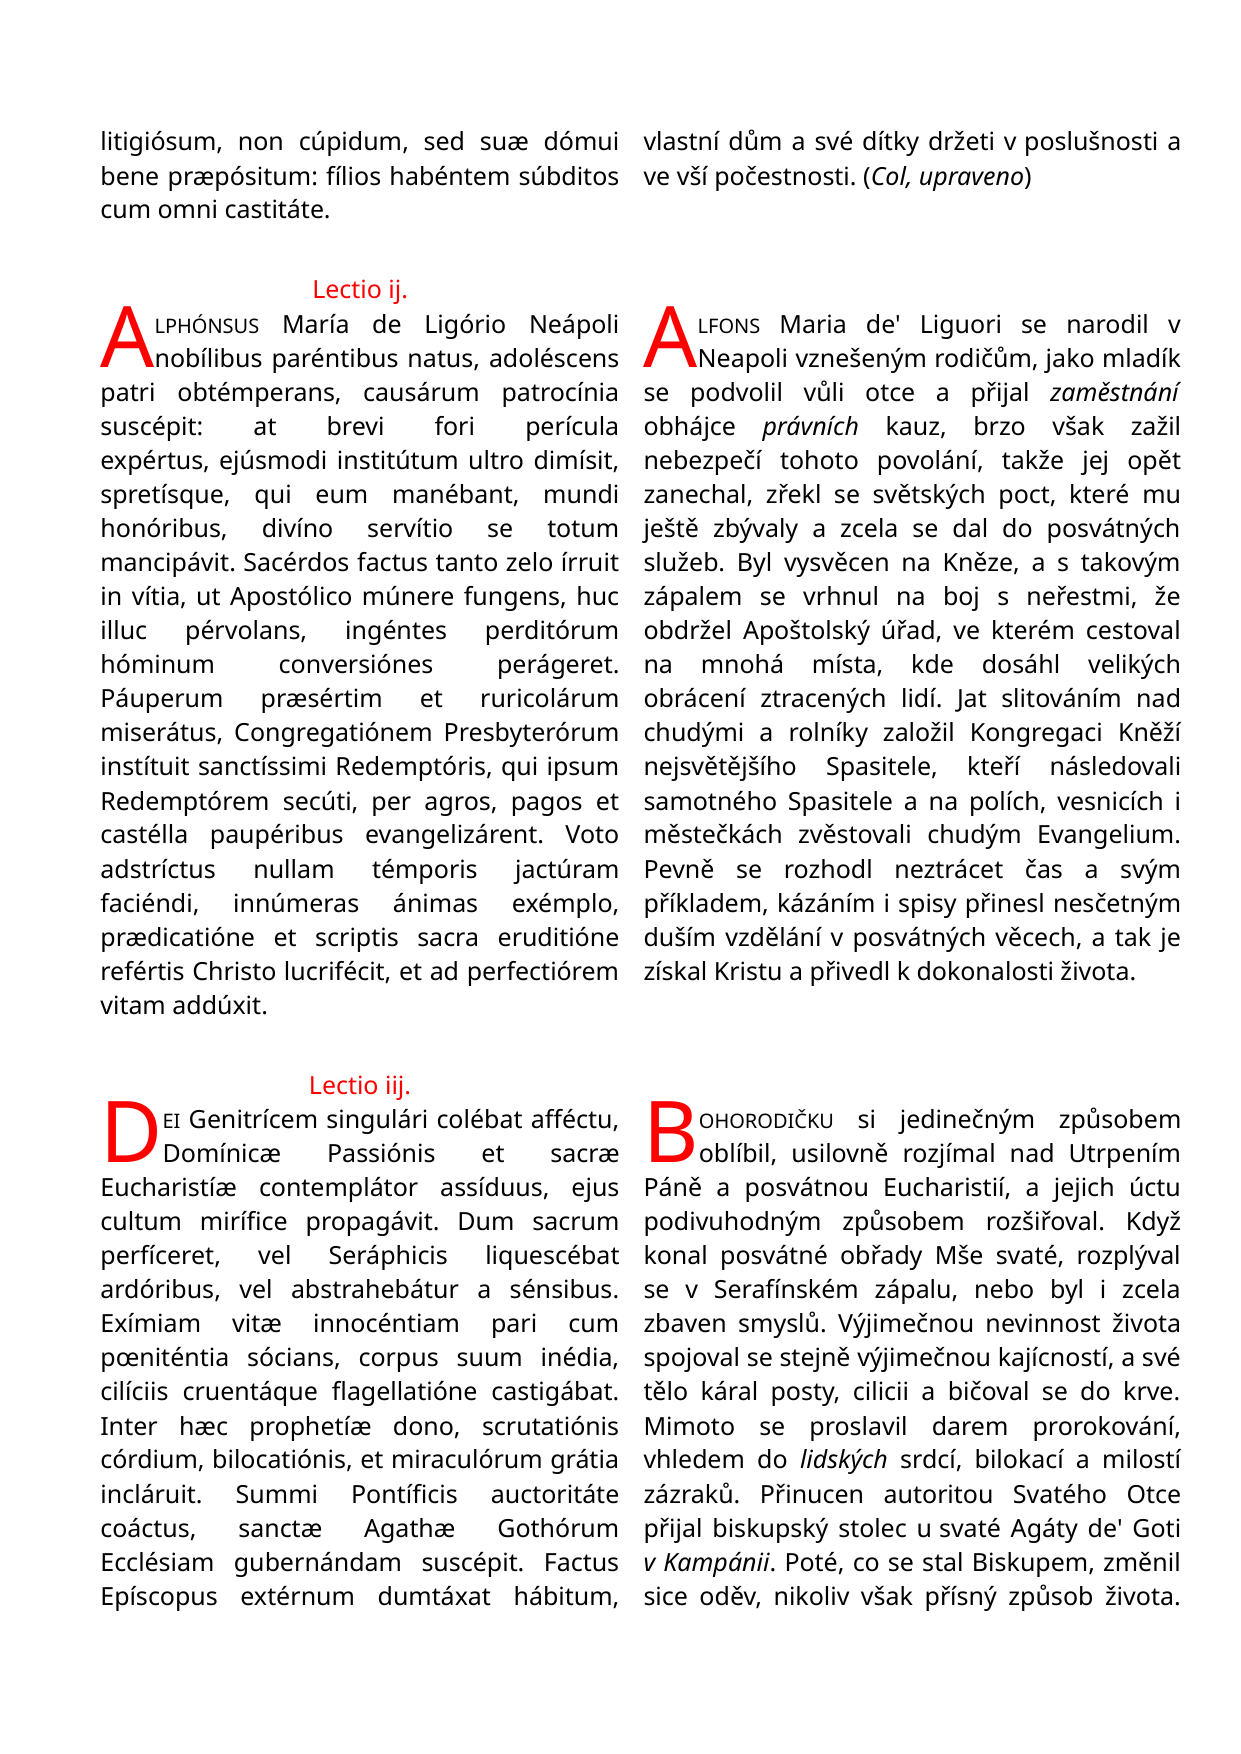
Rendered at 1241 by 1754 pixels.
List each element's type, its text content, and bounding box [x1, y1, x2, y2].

table_cell Alfons Maria de' Liguori se narodil v Neapoli vznešeným rodičům, jako mladík se podvolil vůli otce a přijal zaměstnání obhájce právních kauz, brzo však zažil nebezpečí tohoto povolání, takže jej opět zanechal, zřekl se světských poct, které mu ještě zbývaly a zcela se dal do posvátných služeb. Byl vysvěcen na Kněze, a s takovým zápalem se vrhnul na boj s neřestmi, že obdržel Apoštolský úřad, ve kterém cestoval na mnohá místa, kde dosáhl velikých obrácení ztracených lidí. Jat slitováním nad chudými a rolníky založil Kongregaci Kněží nejsvětějšího Spasitele, kteří následovali samotného Spasitele a na polích, vesnicích i městečkách zvěstovali chudým Evangelium. Pevně se rozhodl neztrácet čas a svým příkladem, kázáním i spisy přinesl nesčetným duším vzdělání v posvátných věcech, a tak je získal Kristu a přivedl k dokonalosti života. [631, 266, 1193, 1062]
table_cell Lectio iij. Dei Genitrícem singulári colébat afféctu, Domínicæ Passiónis et sacræ Eucharistíæ contemplátor assíduus, ejus cultum mirífice propagávit. Dum sacrum perfíceret, vel Seráphicis liquescébat ardóribus, vel abstrahebátur a sénsibus. Exímiam vitæ innocéntiam pari cum pœniténtia sócians, corpus suum inédia, cilíciis cruentáque flagellatióne castigábat. Inter hæc prophetíæ dono, scrutatiónis córdium, bilocatiónis, et miraculórum grátia incláruit. Summi Pontíficis auctoritáte coáctus, sanctæ Agathæ Gothórum Ecclésiam gubernándam suscépit. Factus Epíscopus extérnum dumtáxat hábitum, [89, 1062, 631, 1618]
table_cell Lectio ij. Alphónsus María de Ligório Neápoli nobílibus paréntibus natus, adoléscens patri obtémperans‚ causárum patrocínia suscépit: at brevi fori perícula expértus‚ ejúsmodi institútum ultro dimísit, spretísque, qui eum manébant, mundi honóribus, divíno servítio se totum mancipávit. Sacérdos factus tanto zelo írruit in vítia‚ ut Apostólico múnere fungens, huc illuc pérvolans, ingéntes perditórum hóminum conversiónes perágeret. Páuperum præsértim et ruricolárum miserátus, Congregatiónem Presbyterórum instítuit sanctíssimi Redemptóris, qui ipsum Redemptórem secúti‚ per agros, pagos et castélla paupéribus evangelizárent. Voto adstríctus nullam témporis jactúram faciéndi, innúmeras ánimas exémplo, prædicatióne et scriptis sacra eruditióne refértis Christo lucrifécit, et ad perfectiórem vitam addúxit. [89, 266, 631, 1062]
table_cell Bohorodičku si jedinečným způsobem oblíbil, usilovně rozjímal nad Utrpením Páně a posvátnou Eucharistií, a jejich úctu podivuhodným způsobem rozšiřoval. Když konal posvátné obřady Mše svaté, rozplýval se v Serafínském zápalu, nebo byl i zcela zbaven smyslů. Výjimečnou nevinnost života spojoval se stejně výjimečnou kajícností, a své tělo káral posty, cilicii a bičoval se do krve. Mimoto se proslavil darem prorokování, vhledem do lidských srdcí, bilokací a milostí zázraků. Přinucen autoritou Svatého Otce přijal biskupský stolec u svaté Agáty de' Goti v Kampánii. Poté, co se stal Biskupem, změnil sice oděv, nikoliv však přísný způsob života. [631, 1062, 1193, 1618]
table_cell In I. Nocturno De Epístola prima beáti Pauli Apostóli ad Timótheum. Lectio j. Cap. 3. Fidélis sermo: Si quis Episcopátum desíderat, bonum opus desíderat. Opórtet ergo Epíscopum irreprehensíbilem esse, uníus uxóris virum, sóbrium, prudéntem, ornátum, pudicum, hospitálem doctórem‚ non vinoléntum, non percussórem, sed modéstum: non litigiósum, non cúpidum, sed suæ dómui bene præpósitum: fílios habéntem súbditos cum omni castitáte. [89, 118, 631, 266]
table_cell vlastní dům a své dítky držeti v poslušnosti a ve vší počestnosti. (Col, upraveno) [631, 118, 1193, 266]
